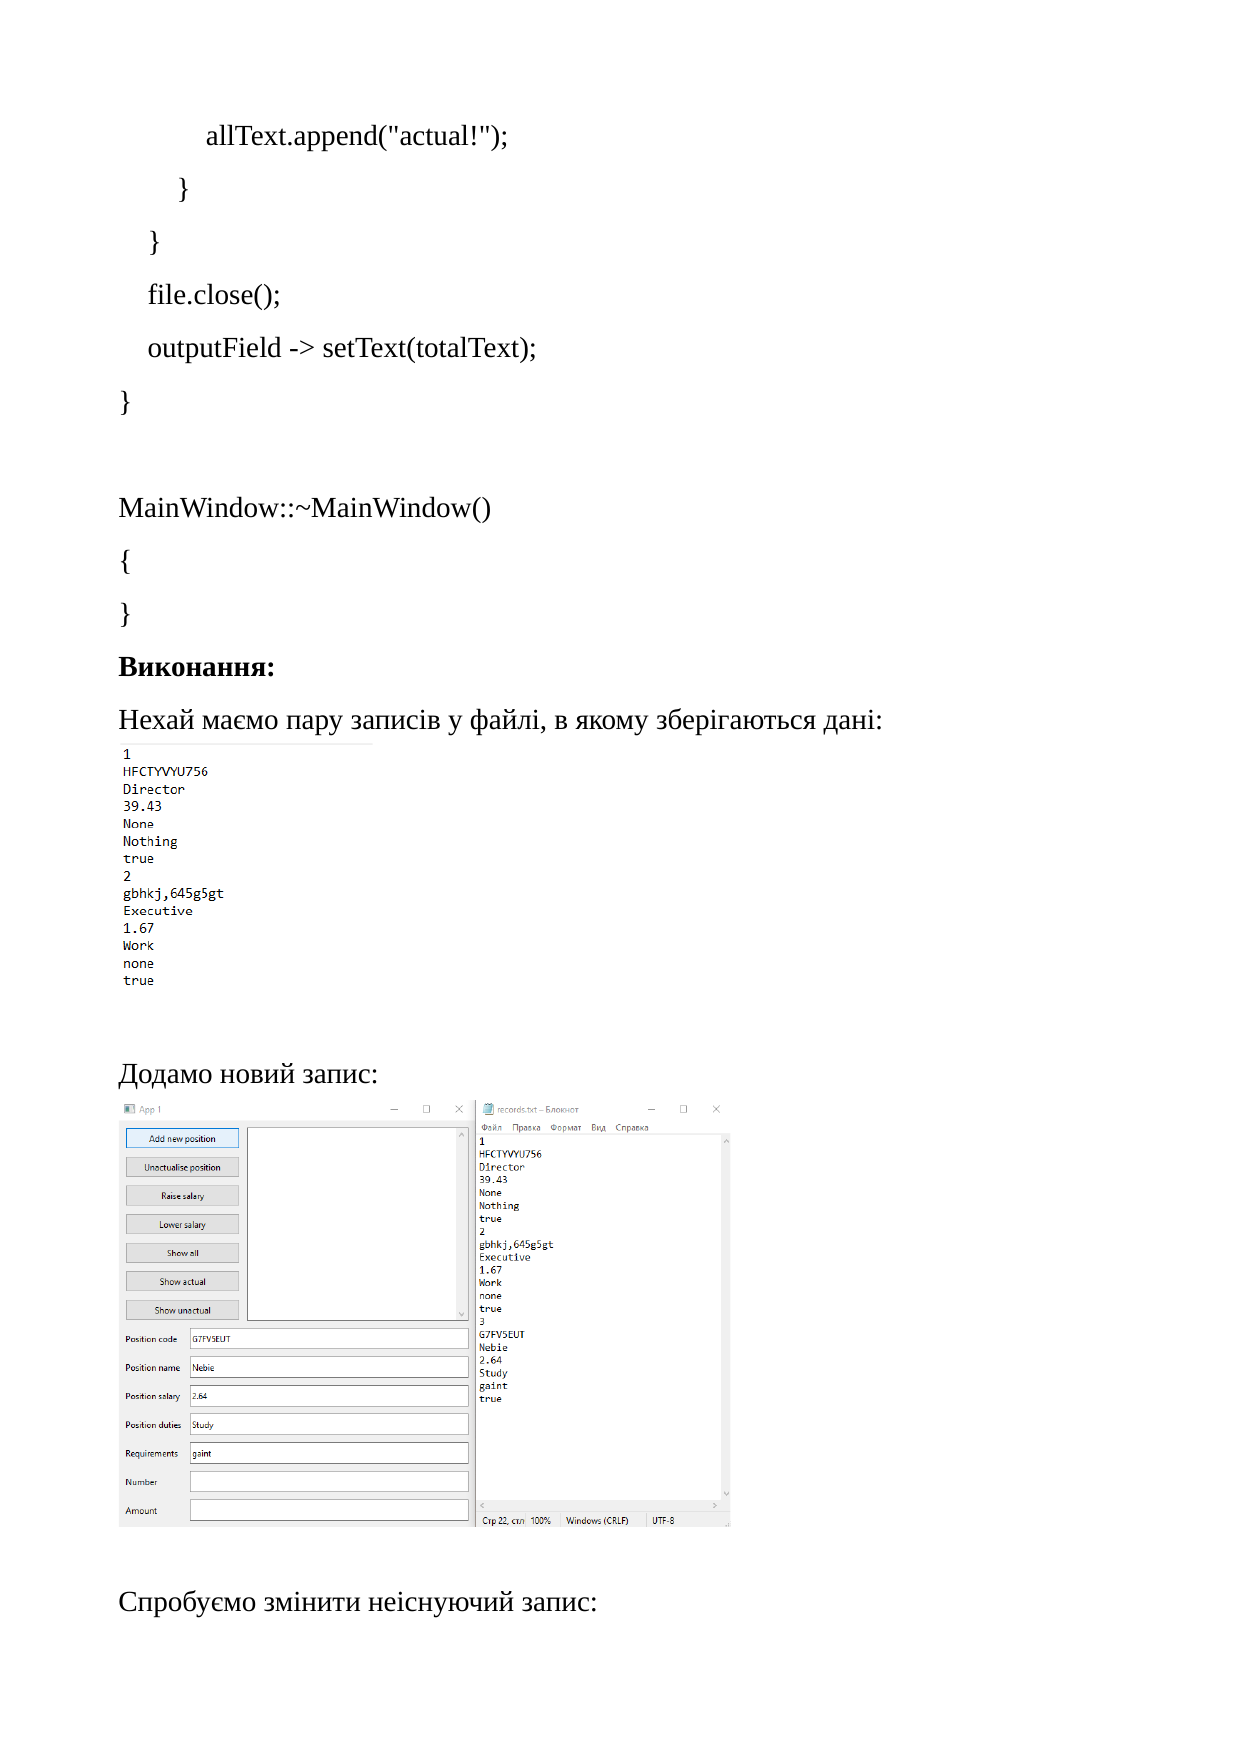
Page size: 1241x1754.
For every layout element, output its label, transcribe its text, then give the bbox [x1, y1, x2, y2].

text } [118, 596, 1122, 630]
text } [118, 171, 1122, 205]
text outputField -> setText(totalText); [118, 331, 1122, 364]
text Нехай маємо пару записів у файлі, в якому зберігаються дані: [118, 702, 1122, 736]
picture [120, 742, 373, 998]
text } [118, 384, 1122, 417]
text MainWindow::~MainWindow() [118, 490, 1122, 523]
text { [118, 543, 1122, 577]
text file.close(); [118, 277, 1122, 311]
text Спробуємо змінити неіснуючий запис: [118, 1584, 1122, 1618]
text Додамо новий запис: [118, 1056, 1122, 1090]
text Виконання: [118, 649, 1122, 683]
text allText.append("actual!"); [118, 118, 1122, 152]
picture [118, 1100, 731, 1527]
text } [118, 224, 1122, 258]
